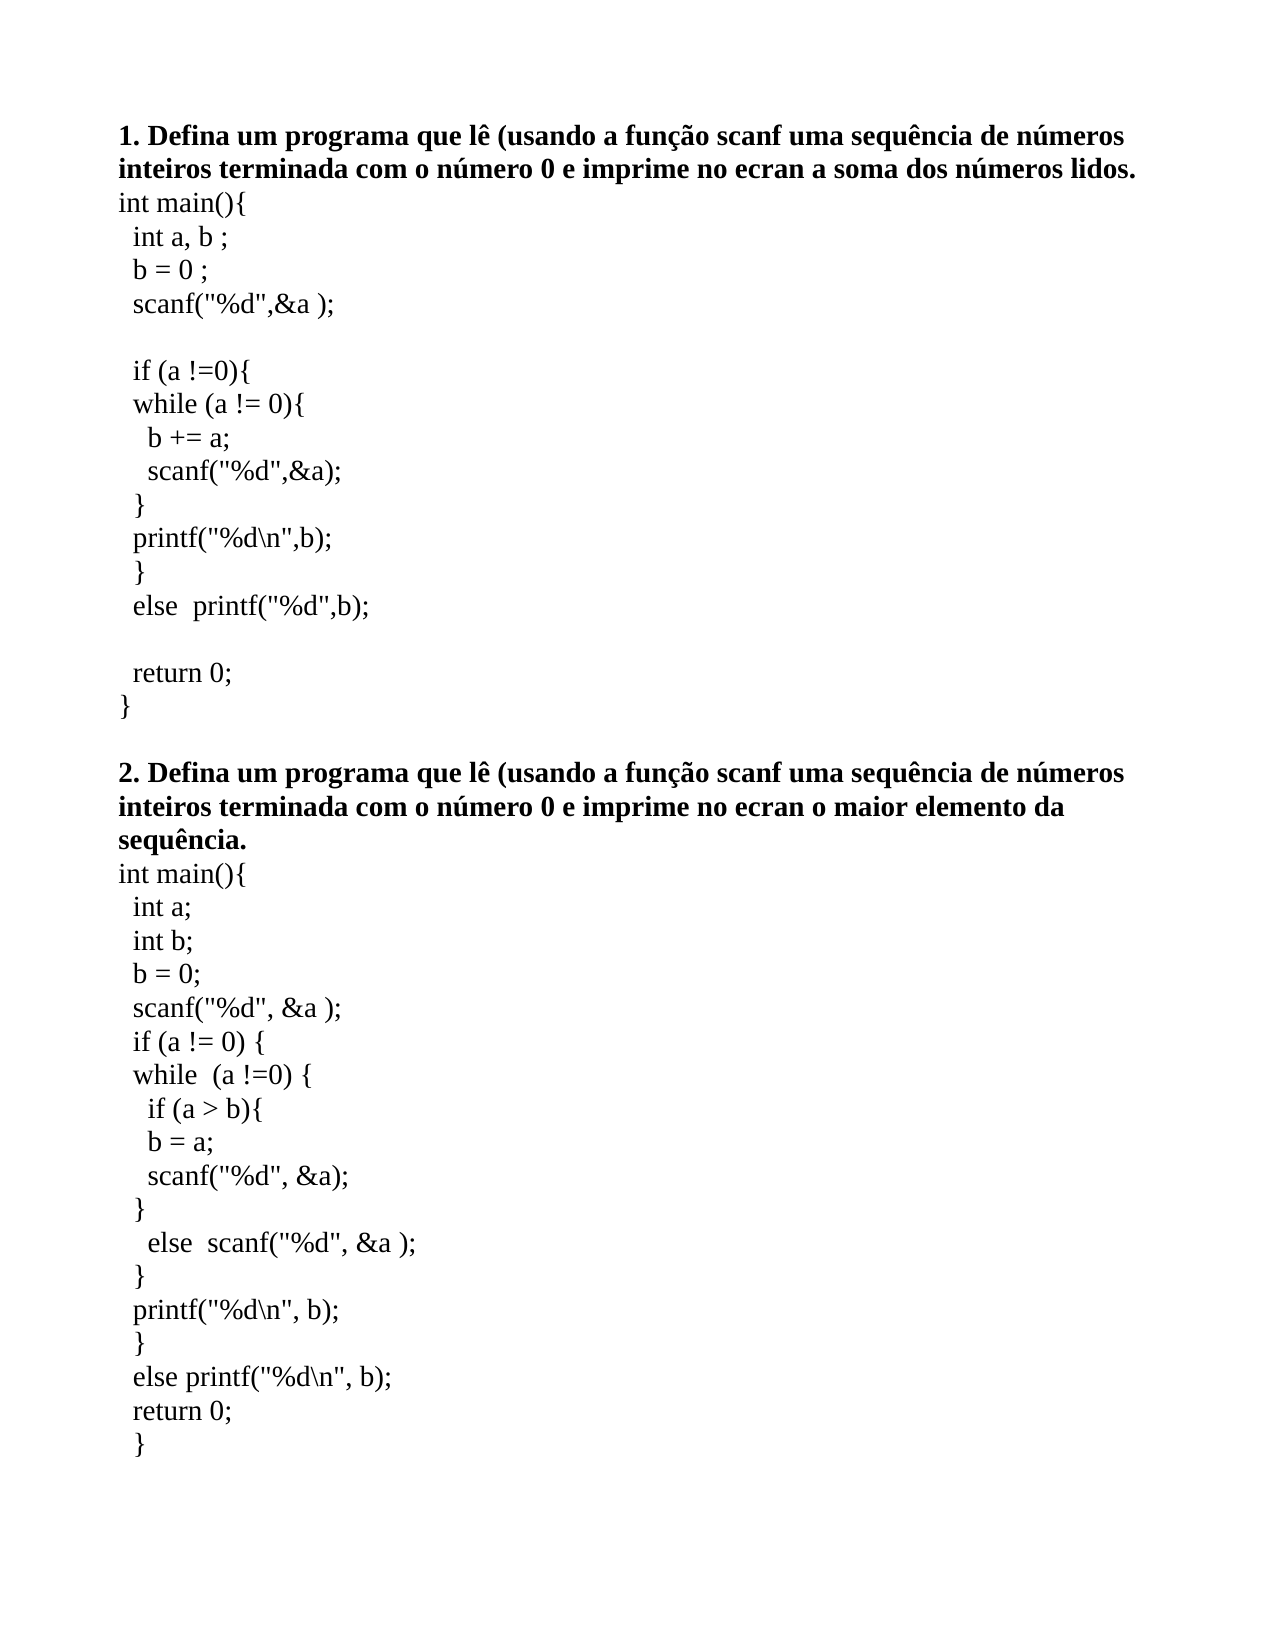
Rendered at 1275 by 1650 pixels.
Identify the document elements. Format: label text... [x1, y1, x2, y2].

text if (a > b){ [118, 1091, 1157, 1124]
text scanf("%d",&a ); [118, 286, 1157, 319]
text b = 0; [118, 957, 1157, 990]
text b += a; [118, 420, 1157, 453]
text return 0; [118, 655, 1157, 688]
text int a; [118, 889, 1157, 923]
text printf("%d\n", b); [118, 1292, 1157, 1326]
text else printf("%d",b); [118, 588, 1157, 621]
text while (a != 0){ [118, 386, 1157, 420]
text b = 0 ; [118, 252, 1157, 286]
text return 0; [118, 1393, 1157, 1426]
text int main(){ [118, 856, 1157, 889]
text 2. Defina um programa que lê (usando a função scanf uma sequência de números inteiros terminada com o número 0 e imprime no ecran o maior elemento da sequência. [118, 755, 1157, 856]
text 1. Defina um programa que lê (usando a função scanf uma sequência de números inteiros terminada com o número 0 e imprime no ecran a soma dos números lidos. [118, 118, 1157, 185]
text int a, b ; [118, 219, 1157, 252]
text } [118, 1426, 1157, 1460]
text int main(){ [118, 185, 1157, 219]
text else scanf("%d", &a ); [118, 1225, 1157, 1258]
text } [118, 554, 1157, 588]
text else printf("%d\n", b); [118, 1359, 1157, 1393]
text } [118, 1191, 1157, 1225]
text int b; [118, 923, 1157, 957]
text if (a != 0) { [118, 1024, 1157, 1057]
text scanf("%d", &a ); [118, 990, 1157, 1024]
text scanf("%d",&a); [118, 453, 1157, 487]
text } [118, 1326, 1157, 1359]
text printf("%d\n",b); [118, 521, 1157, 554]
text } [118, 487, 1157, 521]
text } [118, 1258, 1157, 1292]
text while (a !=0) { [118, 1057, 1157, 1091]
text if (a !=0){ [118, 353, 1157, 386]
text } [118, 688, 1157, 722]
text scanf("%d", &a); [118, 1158, 1157, 1191]
text b = a; [118, 1124, 1157, 1158]
